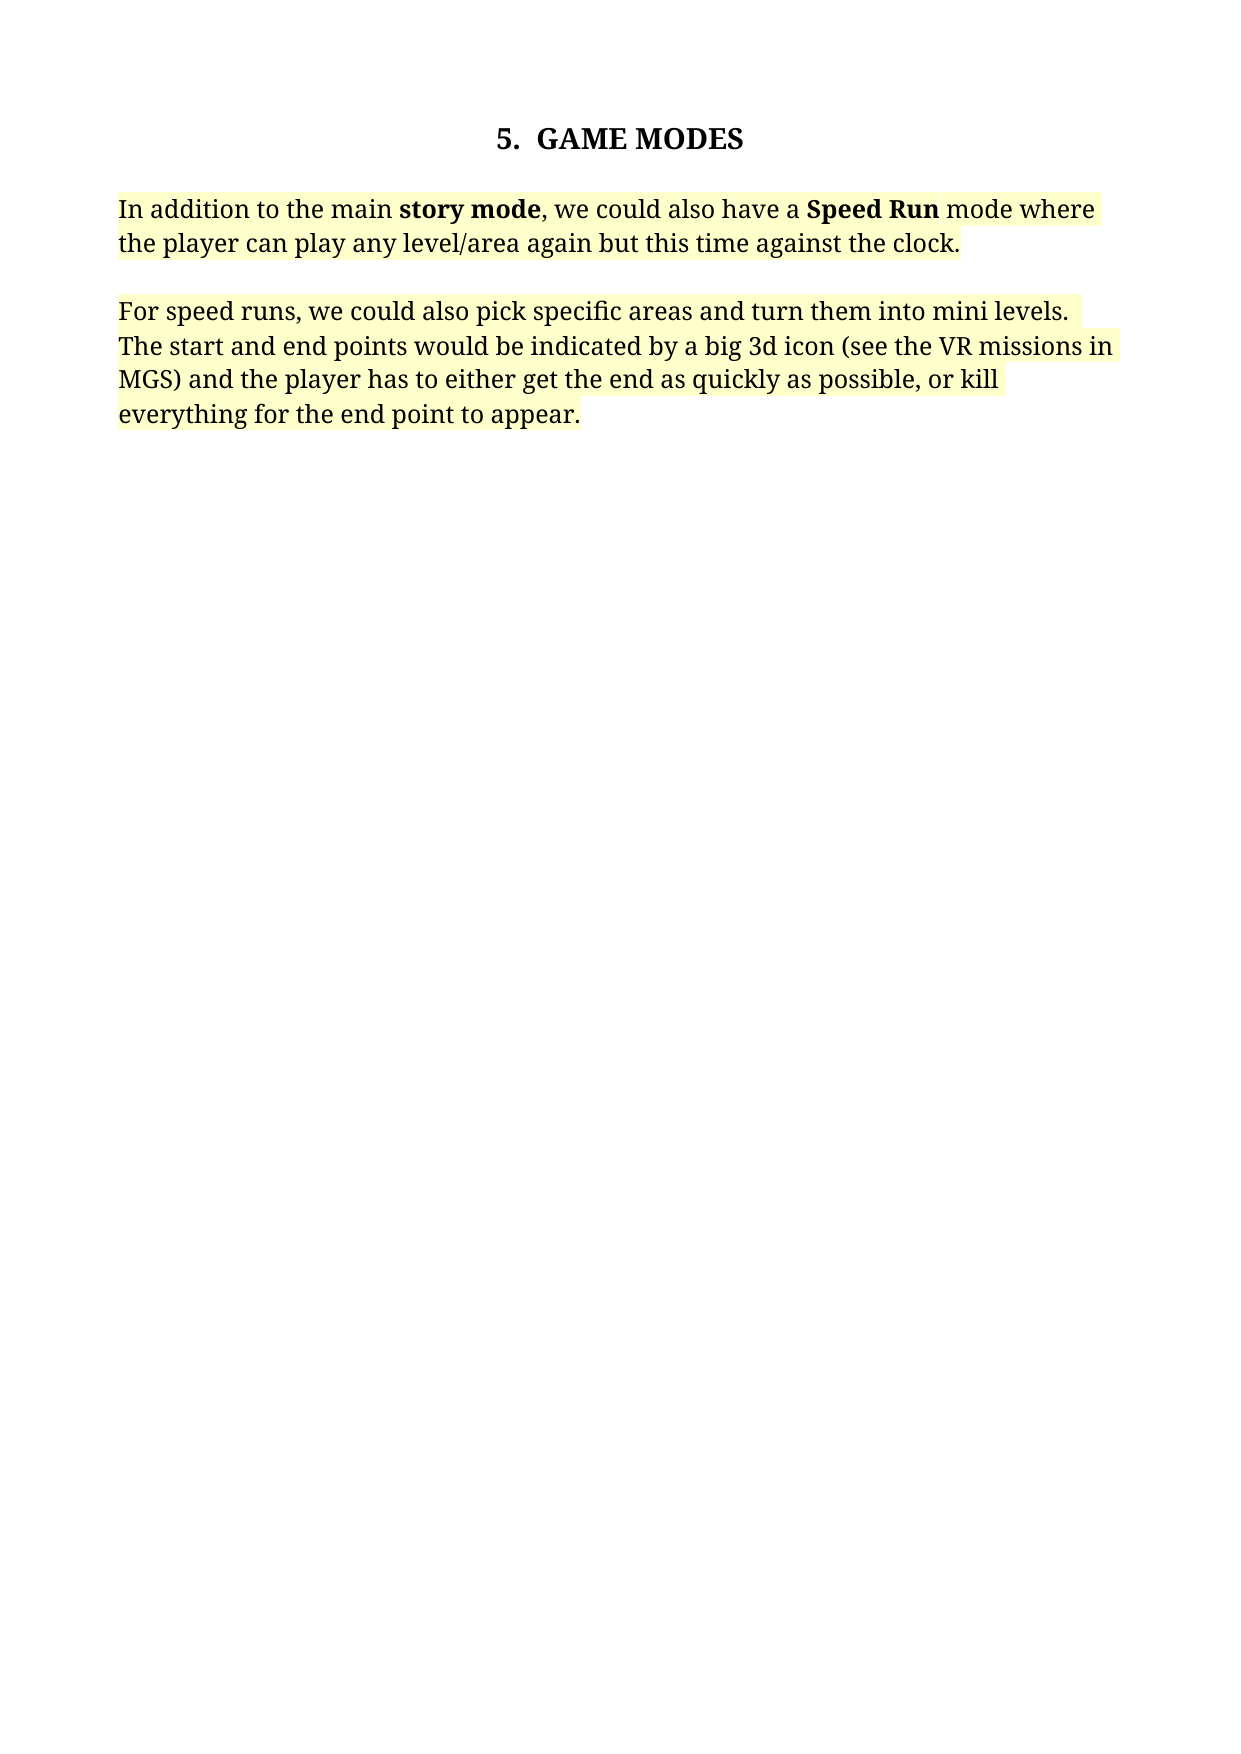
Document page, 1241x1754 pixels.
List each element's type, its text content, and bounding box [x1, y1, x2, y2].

text For speed runs, we could also pick specific areas and turn them into mini levels. The start and end points would be indicated by a big 3d icon (see the VR missions in MGS) and the player has to either get the end as quickly as possible, or kill everything for the end point to appear. [118, 294, 1122, 430]
text In addition to the main story mode, we could also have a Speed Run mode where the player can play any level/area again but this time against the clock. [118, 192, 1122, 260]
subtitle Game Modes [118, 118, 1122, 158]
